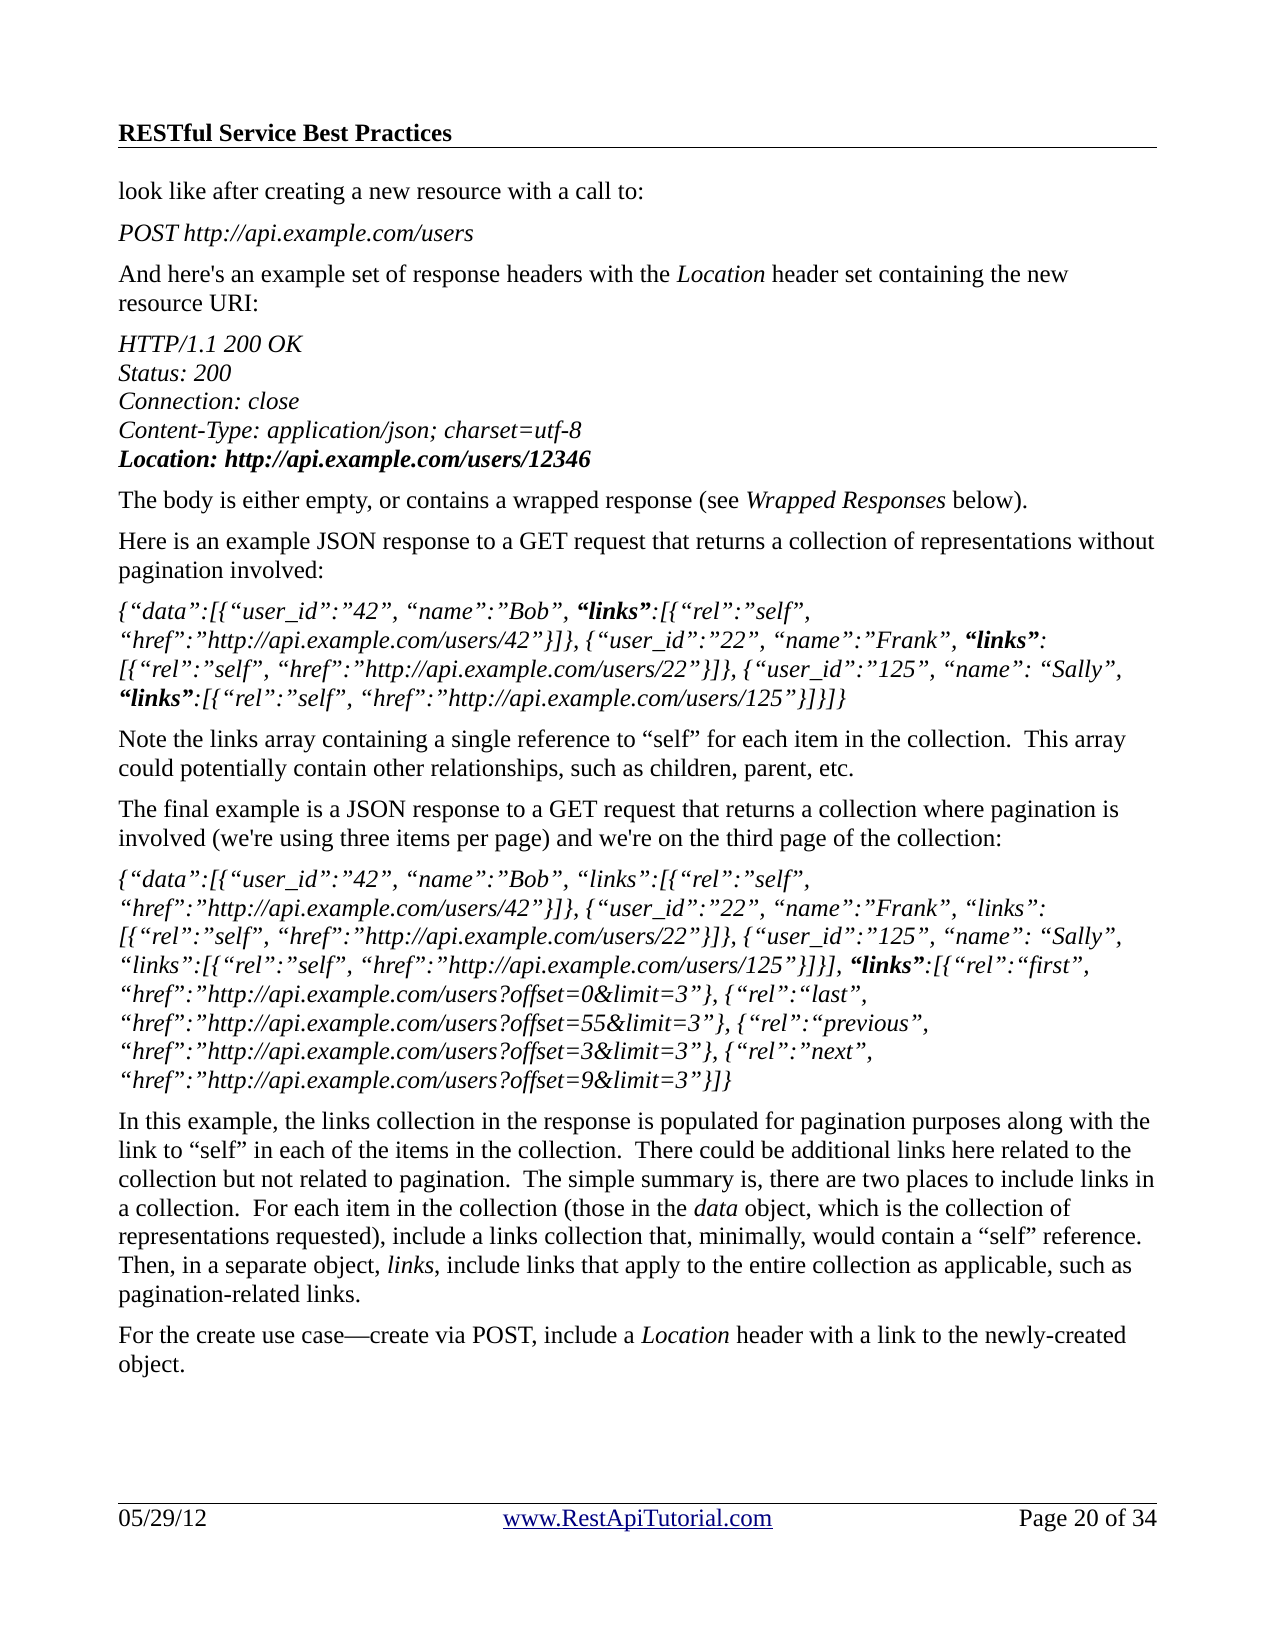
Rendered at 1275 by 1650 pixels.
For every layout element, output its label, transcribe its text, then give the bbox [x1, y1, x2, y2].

text Status: 200 [118, 358, 1157, 386]
text Content-Type: application/json; charset=utf-8 [118, 415, 1157, 444]
text {“data”:[{“user_id”:”42”, “name”:”Bob”, “links”:[{“rel”:”self”, “href”:”http://api.example.com/users/42”}]}, {“user_id”:”22”, “name”:”Frank”, “links”:[{“rel”:”self”, “href”:”http://api.example.com/users/22”}]}, {“user_id”:”125”, “name”: “Sally”, “links”:[{“rel”:”self”, “href”:”http://api.example.com/users/125”}]}], “links”:[{“rel”:“first”, “href”:”http://api.example.com/users?offset=0&limit=3”}, {“rel”:“last”, “href”:”http://api.example.com/users?offset=55&limit=3”}, {“rel”:“previous”, “href”:”http://api.example.com/users?offset=3&limit=3”}, {“rel”:”next”, “href”:”http://api.example.com/users?offset=9&limit=3”}]} [118, 864, 1157, 1094]
text HTTP/1.1 200 OK [118, 329, 1157, 358]
text In this example, the links collection in the response is populated for pagination purposes along with the link to “self” in each of the items in the collection. There could be additional links here related to the collection but not related to pagination. The simple summary is, there are two places to include links in a collection. For each item in the collection (those in the data object, which is the collection of representations requested), include a links collection that, minimally, would contain a “self” reference. Then, in a separate object, links, include links that apply to the entire collection as applicable, such as pagination-related links. [118, 1106, 1157, 1308]
text And here's an example set of response headers with the Location header set containing the new resource URI: [118, 259, 1157, 316]
text POST http://api.example.com/users [118, 218, 1157, 246]
text The final example is a JSON response to a GET request that returns a collection where pagination is involved (we're using three items per page) and we're on the third page of the collection: [118, 794, 1157, 851]
text look like after creating a new resource with a call to: [118, 176, 1157, 205]
text Note the links array containing a single reference to “self” for each item in the collection. This array could potentially contain other relationships, such as children, parent, etc. [118, 724, 1157, 781]
text Connection: close [118, 386, 1157, 415]
text For the create use case—create via POST, include a Location header with a link to the newly-created object. [118, 1320, 1157, 1378]
text Location: http://api.example.com/users/12346 [118, 444, 1157, 473]
text Here is an example JSON response to a GET request that returns a collection of representations without pagination involved: [118, 526, 1157, 584]
text The body is either empty, or contains a wrapped response (see Wrapped Responses below). [118, 485, 1157, 514]
text {“data”:[{“user_id”:”42”, “name”:”Bob”, “links”:[{“rel”:”self”, “href”:”http://api.example.com/users/42”}]}, {“user_id”:”22”, “name”:”Frank”, “links”:[{“rel”:”self”, “href”:”http://api.example.com/users/22”}]}, {“user_id”:”125”, “name”: “Sally”, “links”:[{“rel”:”self”, “href”:”http://api.example.com/users/125”}]}]} [118, 596, 1157, 711]
